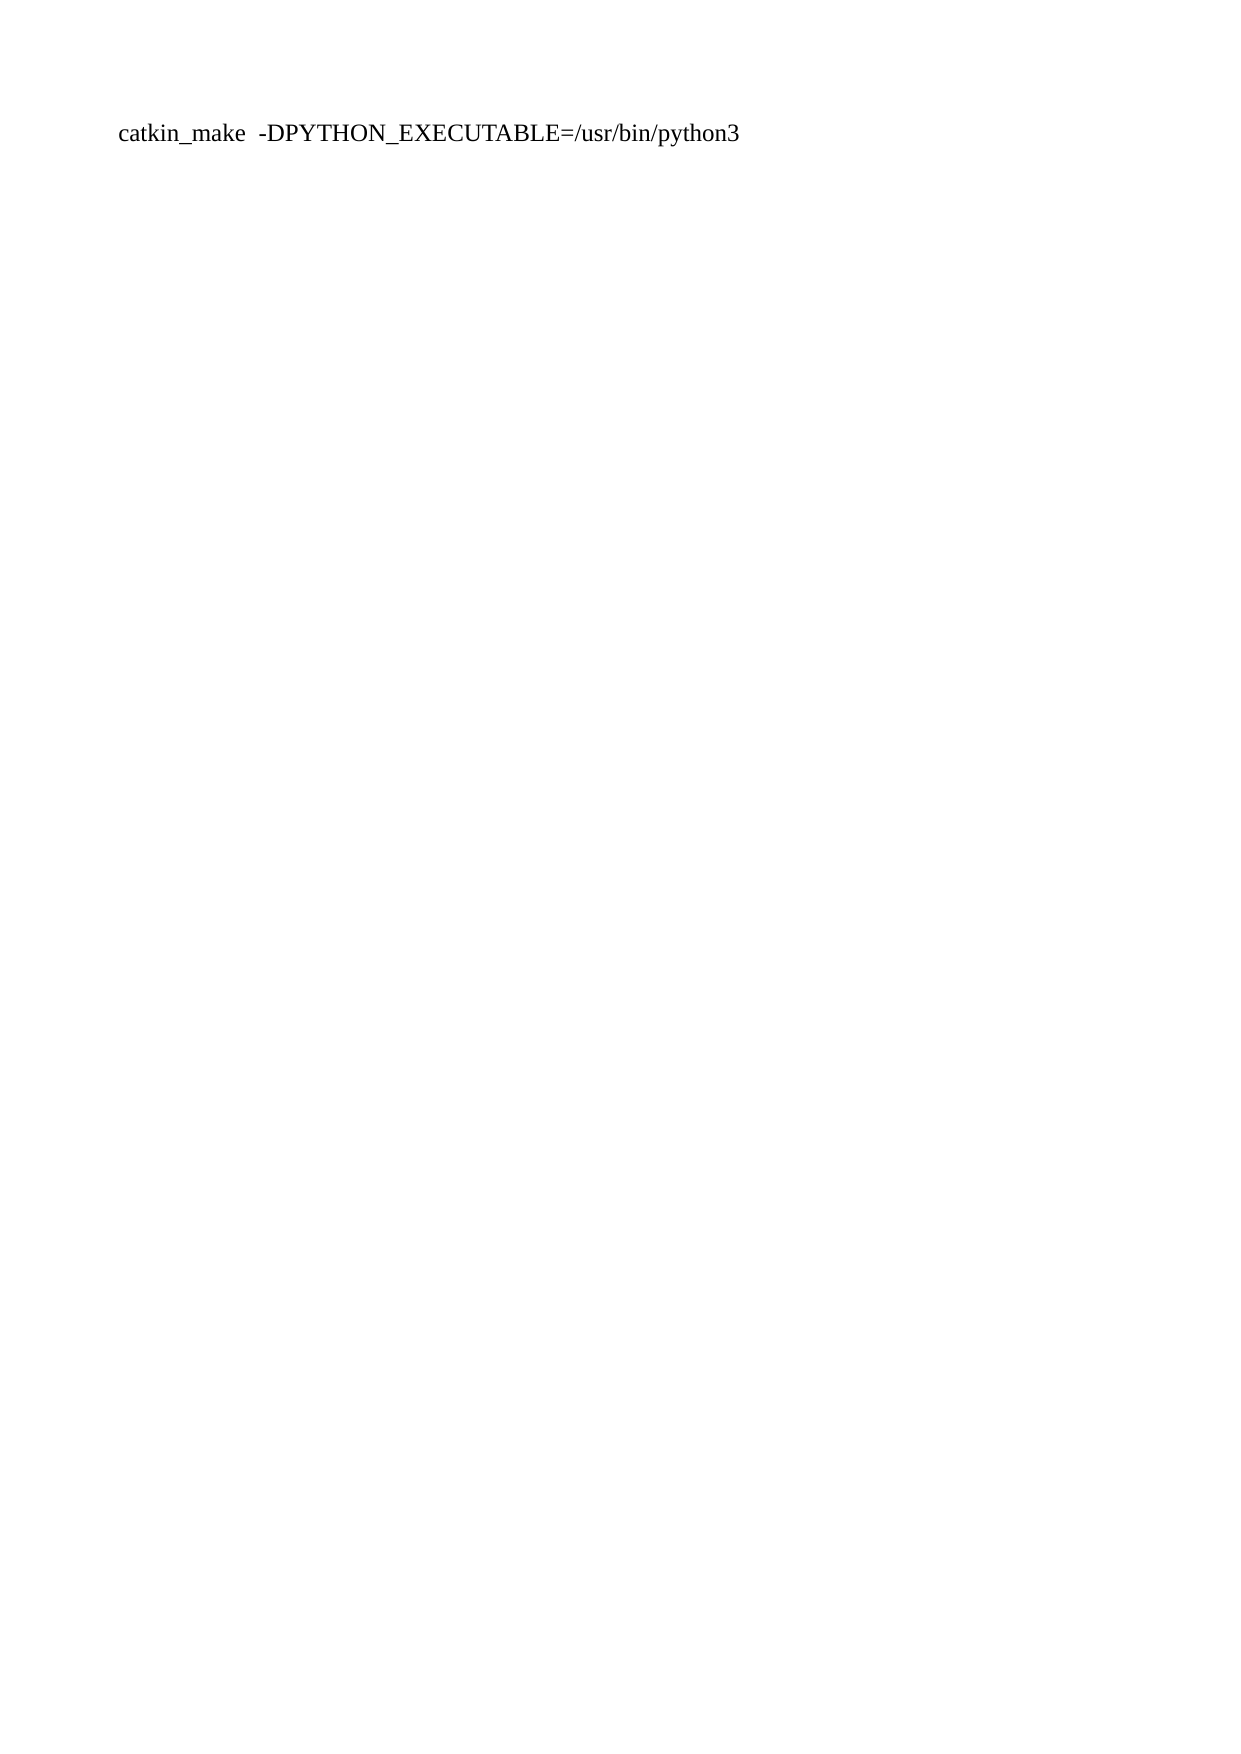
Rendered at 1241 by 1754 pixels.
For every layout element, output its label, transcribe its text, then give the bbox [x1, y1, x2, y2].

text catkin_make -DPYTHON_EXECUTABLE=/usr/bin/python3 [118, 118, 1122, 147]
